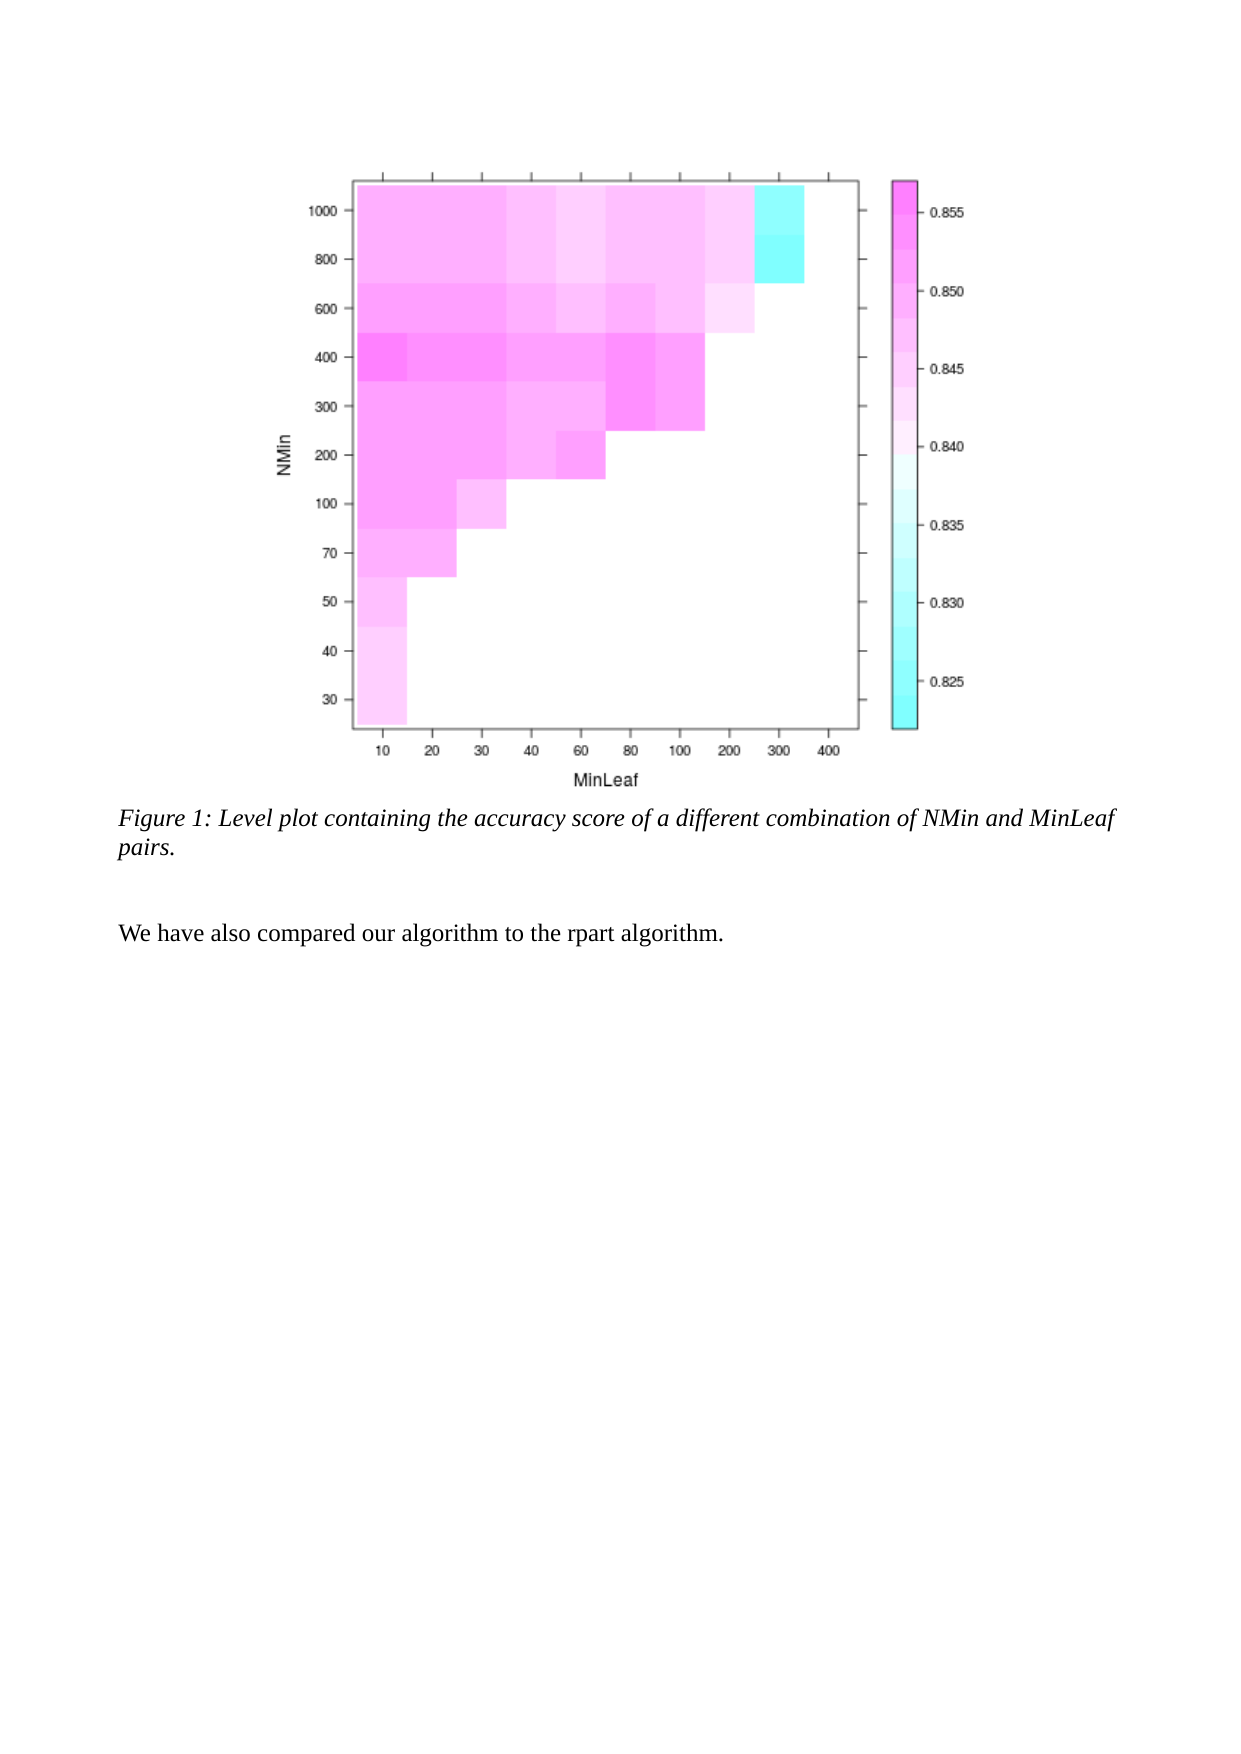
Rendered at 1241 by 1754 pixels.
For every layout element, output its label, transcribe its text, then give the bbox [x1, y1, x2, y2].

text We have also compared our algorithm to the rpart algorithm. [118, 918, 1122, 947]
text Figure 1: Level plot containing the accuracy score of a different combination of NMin and MinLeaf pairs. [118, 804, 1122, 861]
picture [118, 130, 1123, 804]
